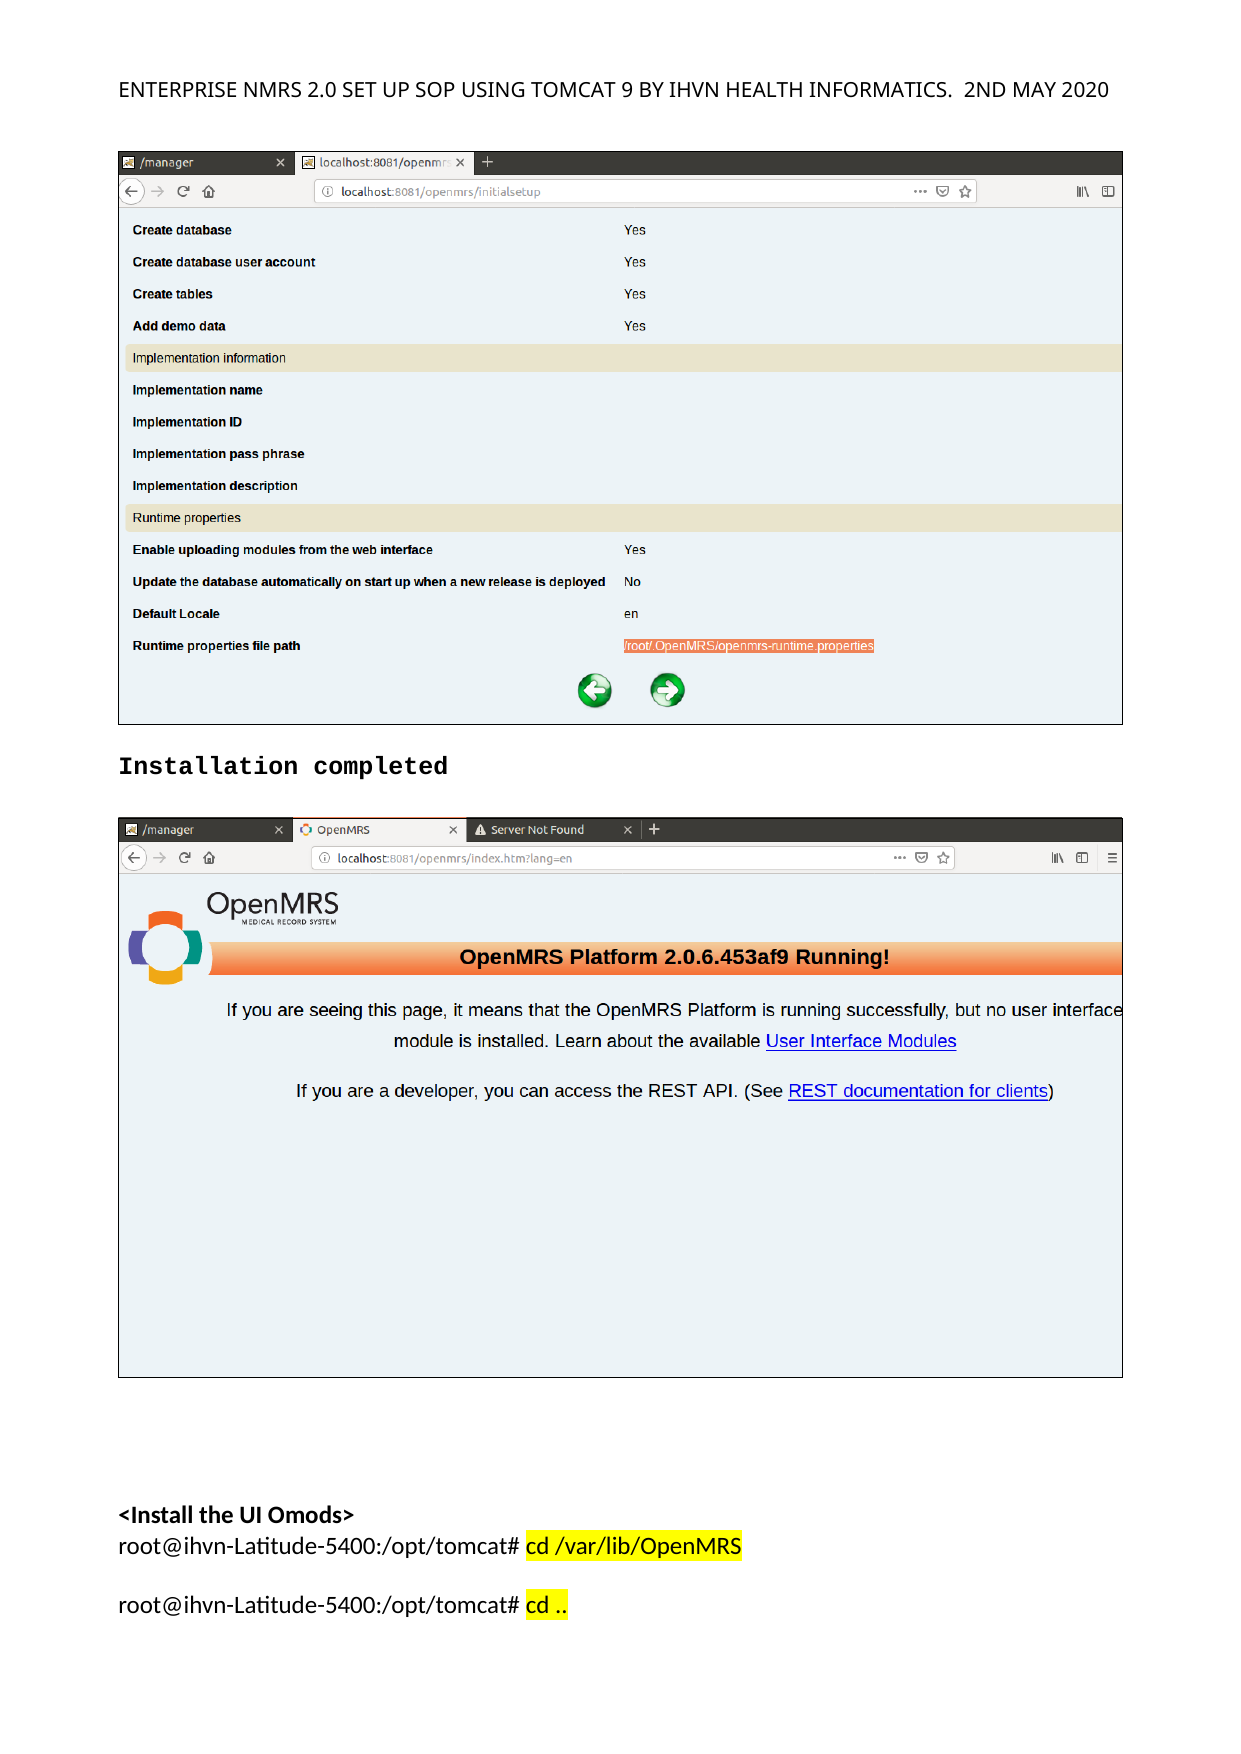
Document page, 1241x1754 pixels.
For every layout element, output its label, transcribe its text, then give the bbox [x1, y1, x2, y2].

text root@ihvn-Latitude-5400:/opt/tomcat# cd .. [118, 1589, 1122, 1620]
text Installation completed [118, 753, 1122, 782]
text root@ihvn-Latitude-5400:/opt/tomcat# cd /var/lib/OpenMRS [118, 1530, 1122, 1561]
text <Install the UI Omods> [118, 1499, 1122, 1530]
